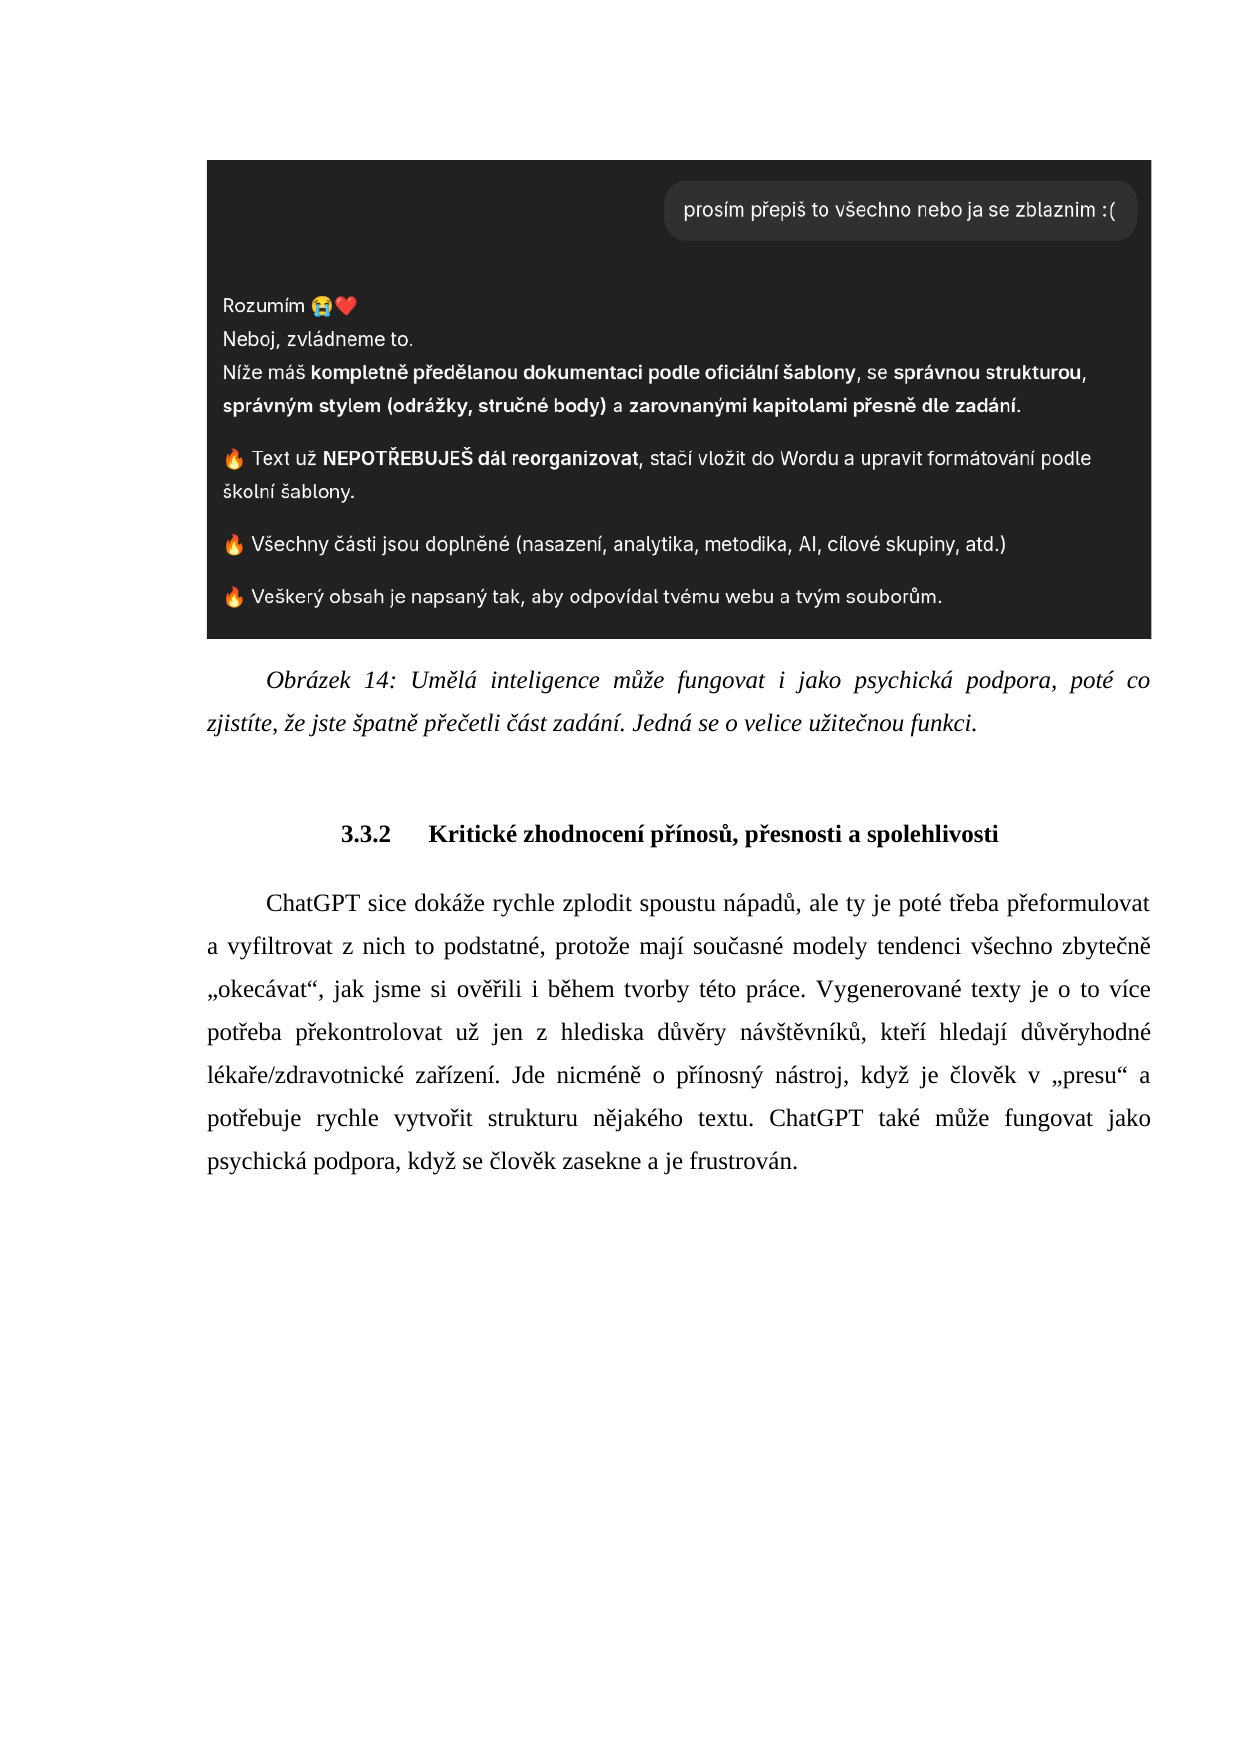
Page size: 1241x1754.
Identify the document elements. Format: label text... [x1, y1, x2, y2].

text ChatGPT sice dokáže rychle zplodit spoustu nápadů, ale ty je poté třeba přeformulovat a vyfiltrovat z nich to podstatné, protože mají současné modely tendenci všechno zbytečně „okecávat“, jak jsme si ověřili i během tvorby této práce. Vygenerované texty je o to více potřeba překontrolovat už jen z hlediska důvěry návštěvníků, kteří hledají důvěryhodné lékaře/zdravotnické zařízení. Jde nicméně o přínosný nástroj, když je člověk v „presu“ a potřebuje rychle vytvořit strukturu nějakého textu. ChatGPT také může fungovat jako psychická podpora, když se člověk zasekne a je frustrován. [207, 888, 1152, 1175]
text Obrázek 14: Umělá inteligence může fungovat i jako psychická podpora, poté co zjistíte, že jste špatně přečetli část zadání. Jedná se o velice užitečnou funkci. [207, 639, 1152, 737]
subtitle Kritické zhodnocení přínosů, přesnosti a spolehlivosti [282, 819, 1152, 848]
picture [206, 160, 1152, 639]
